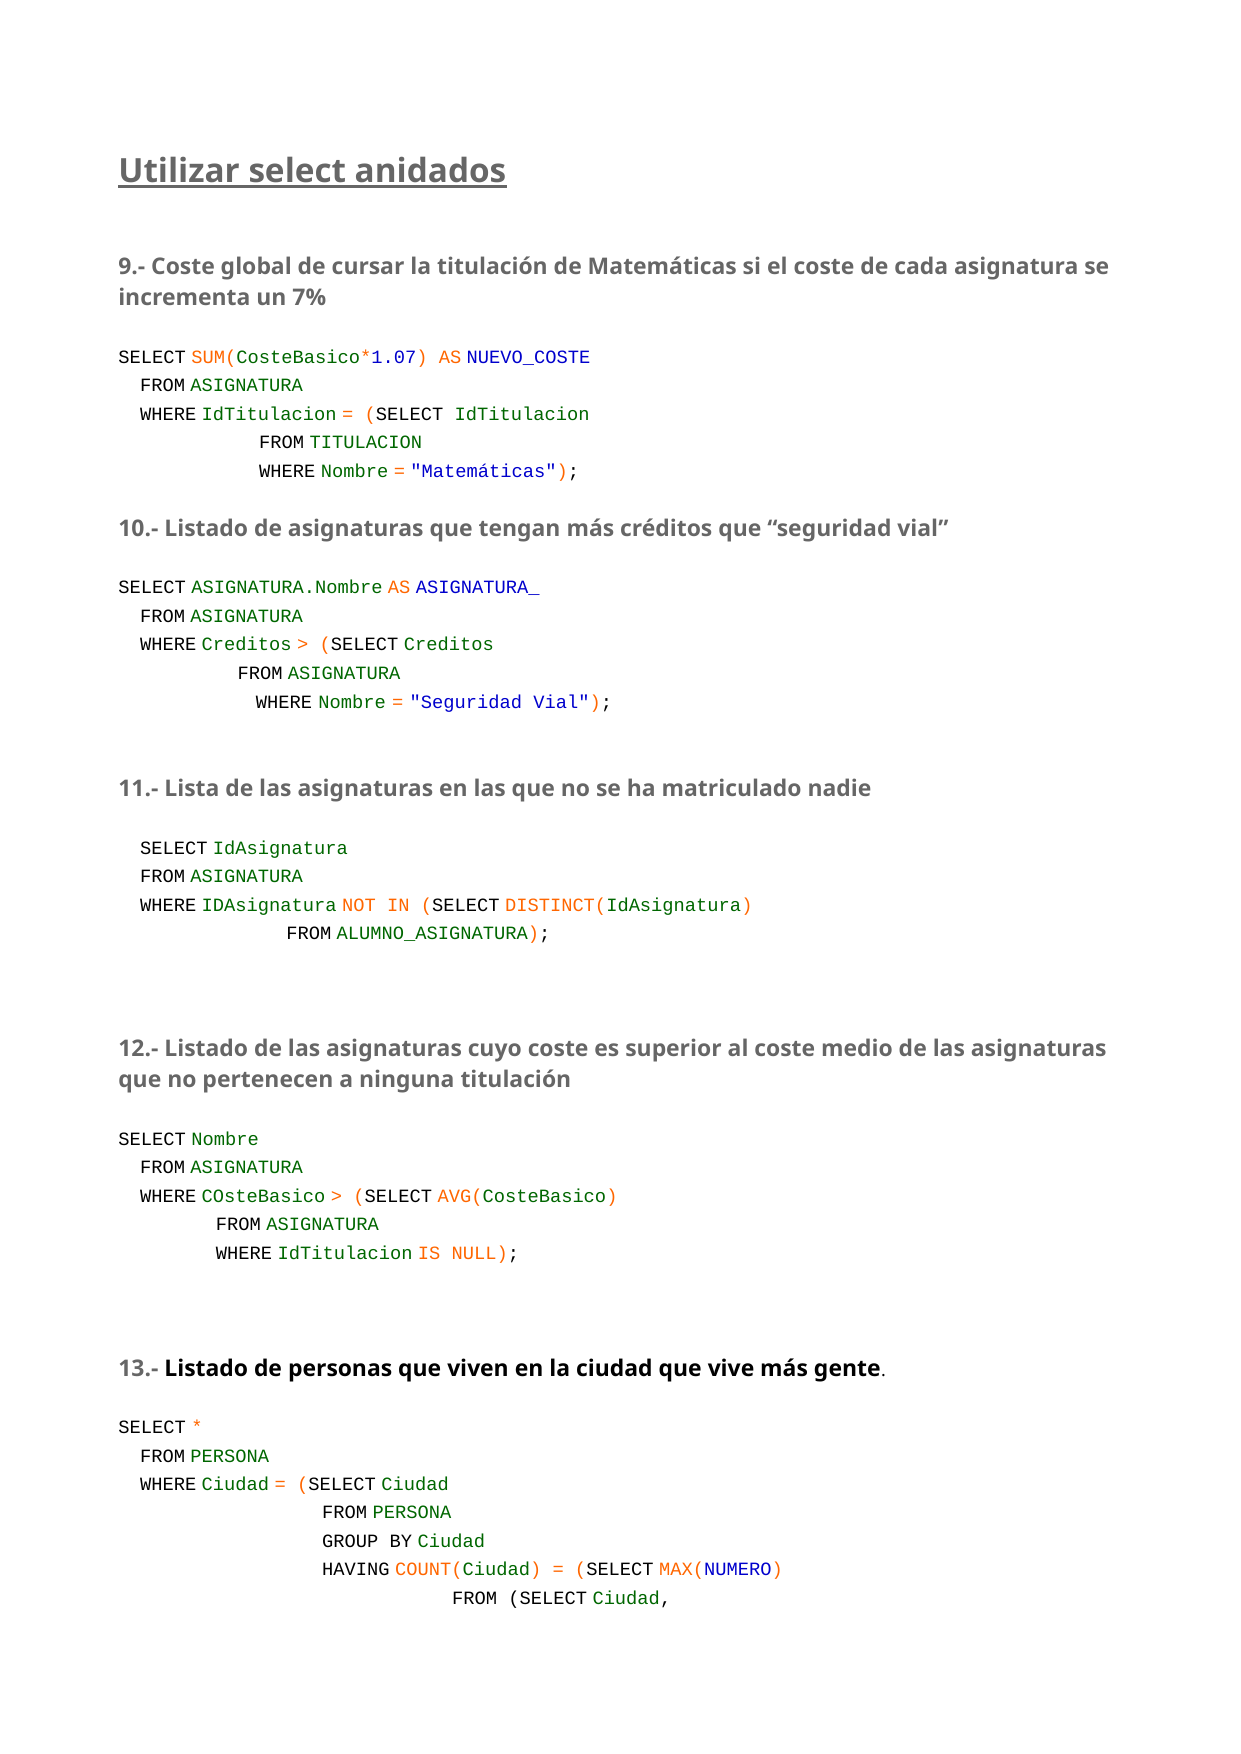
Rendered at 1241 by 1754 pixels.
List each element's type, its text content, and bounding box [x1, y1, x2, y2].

text WHERE COsteBasico > (SELECT AVG(CosteBasico) [118, 1180, 1122, 1208]
text 10.- Listado de asignaturas que tengan más créditos que “seguridad vial” [118, 512, 1122, 543]
text FROM ASIGNATURA [118, 369, 1122, 398]
text WHERE IDAsignatura NOT IN (SELECT DISTINCT(IdAsignatura) [118, 889, 1122, 917]
text Utilizar select anidados [118, 147, 1122, 192]
text WHERE IdTitulacion IS NULL); [118, 1237, 1122, 1265]
text 12.- Listado de las asignaturas cuyo coste es superior al coste medio de las asignaturas que no pertenecen a ninguna titulación [118, 1032, 1122, 1094]
text FROM ASIGNATURA [118, 657, 1122, 685]
text WHERE Creditos > (SELECT Creditos [118, 628, 1122, 657]
text SELECT SUM(CosteBasico*1.07) AS NUEVO_COSTE [118, 341, 1122, 369]
text FROM PERSONA [118, 1440, 1122, 1468]
text FROM ALUMNO_ASIGNATURA); [118, 917, 1122, 946]
text HAVING COUNT(Ciudad) = (SELECT MAX(NUMERO) [118, 1553, 1122, 1582]
text FROM ASIGNATURA [118, 1152, 1122, 1180]
text SELECT Nombre [118, 1123, 1122, 1152]
text SELECT * [118, 1411, 1122, 1440]
text GROUP BY Ciudad [118, 1525, 1122, 1553]
text 9.- Coste global de cursar la titulación de Matemáticas si el coste de cada asignatura se incrementa un 7% [118, 250, 1122, 312]
text FROM ASIGNATURA [118, 860, 1122, 889]
text SELECT IdAsignatura [118, 832, 1122, 860]
text FROM TITULACION [118, 426, 1122, 455]
text 13.- Listado de personas que viven en la ciudad que vive más gente. [118, 1352, 1122, 1383]
text FROM ASIGNATURA [118, 1208, 1122, 1237]
text WHERE IdTitulacion = (SELECT IdTitulacion [118, 398, 1122, 426]
text 11.- Lista de las asignaturas en las que no se ha matriculado nadie [118, 772, 1122, 803]
text WHERE Nombre = "Matemáticas"); [118, 455, 1122, 483]
text WHERE Nombre = "Seguridad Vial"); [118, 685, 1122, 714]
text WHERE Ciudad = (SELECT Ciudad [118, 1468, 1122, 1497]
text FROM (SELECT Ciudad, [118, 1582, 1122, 1610]
text SELECT ASIGNATURA.Nombre AS ASIGNATURA_ [118, 572, 1122, 600]
text FROM ASIGNATURA [118, 600, 1122, 628]
text FROM PERSONA [118, 1497, 1122, 1525]
